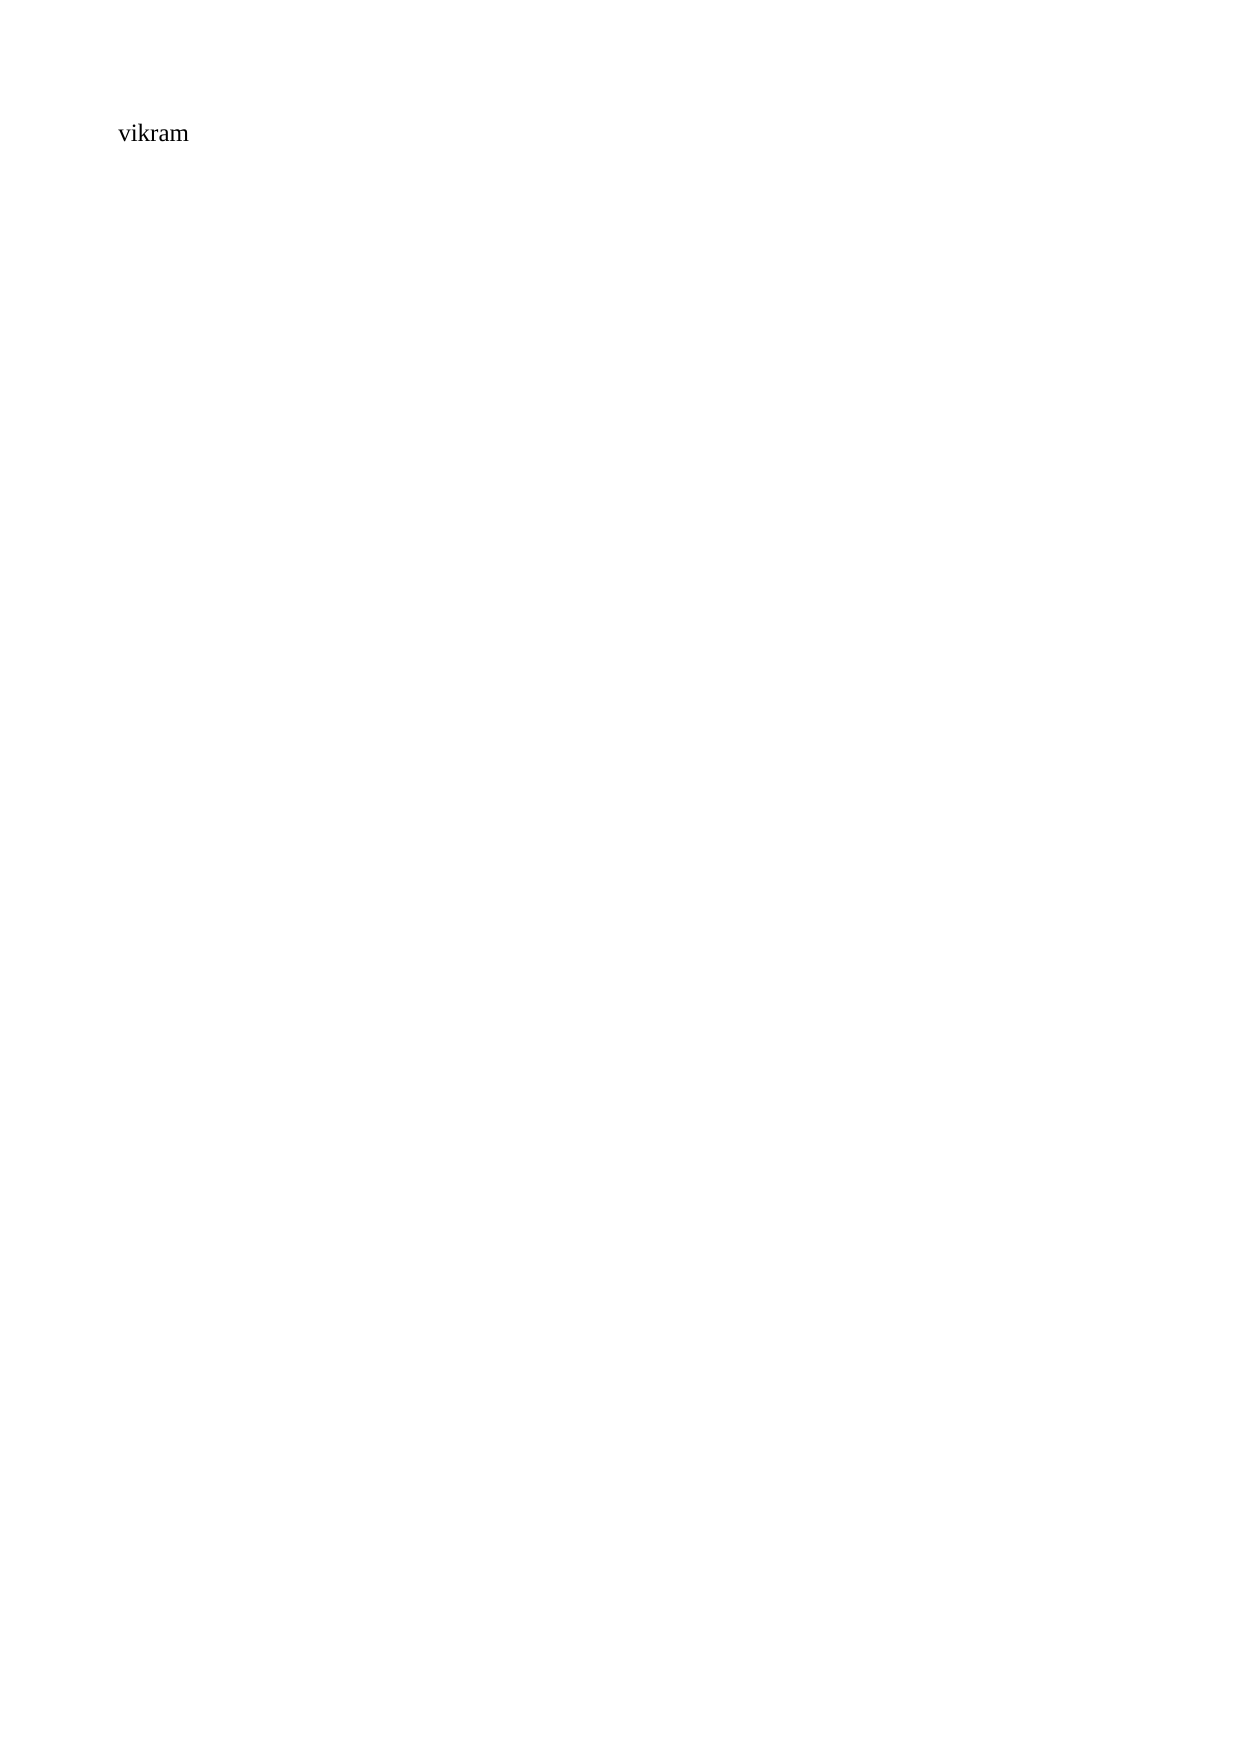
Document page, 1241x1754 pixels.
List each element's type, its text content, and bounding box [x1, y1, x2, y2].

text vikram [118, 118, 1122, 147]
